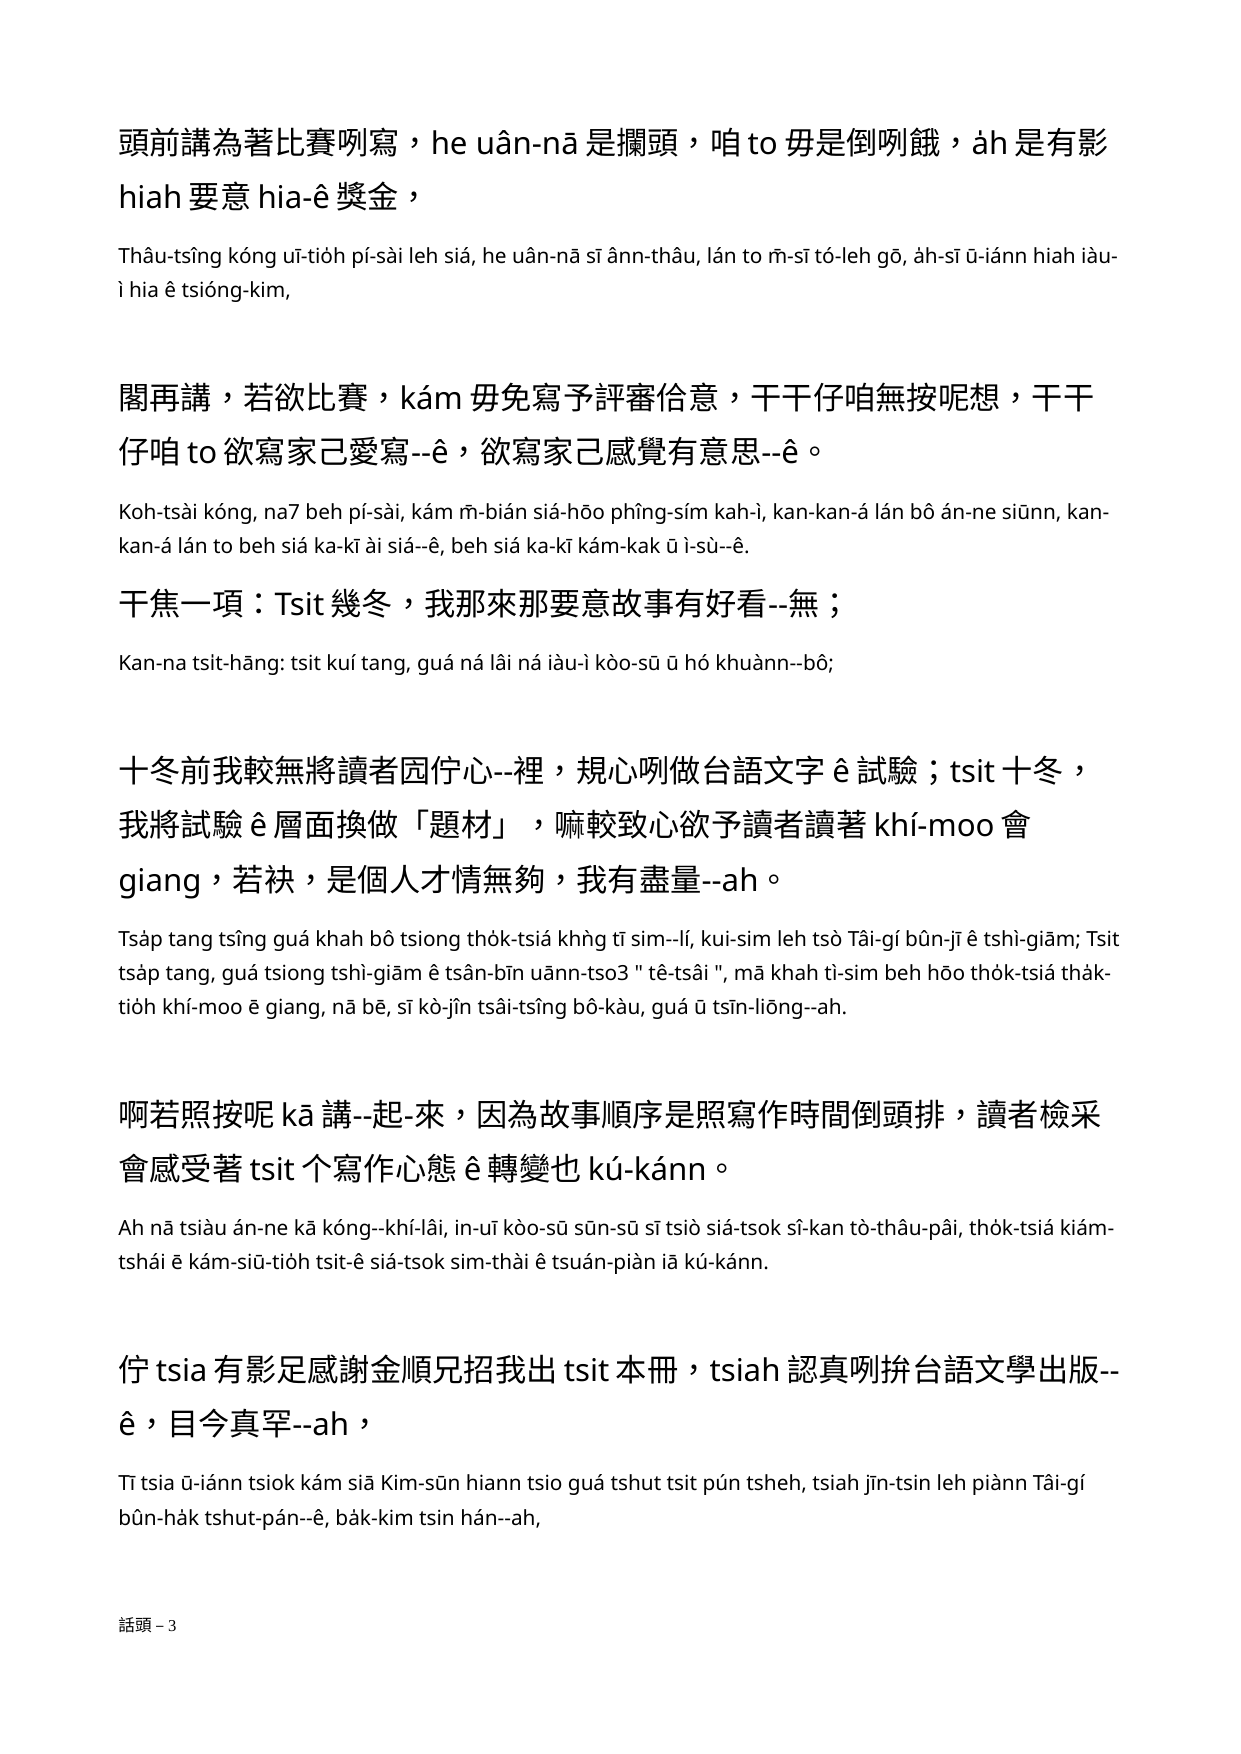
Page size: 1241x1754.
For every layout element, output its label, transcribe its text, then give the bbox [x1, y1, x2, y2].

text Tī tsia ū-iánn tsiok kám siā Kim-sūn hiann tsio guá tshut tsit pún tsheh, tsiah jīn-tsin leh piànn Tâi-gí bûn-ha̍k tshut-pán--ê, ba̍k-kim tsin hán--ah, [118, 1468, 1122, 1531]
text Ah nā tsiàu án-ne kā kóng--khí-lâi, in-uī kòo-sū sūn-sū sī tsiò siá-tsok sî-kan tò-thâu-pâi, tho̍k-tsiá kiám-tshái ē kám-siū-tio̍h tsit-ê siá-tsok sim-thài ê tsuán-piàn iā kú-kánn. [118, 1213, 1122, 1276]
text Tsa̍p tang tsîng guá khah bô tsiong tho̍k-tsiá khǹg tī sim--lí, kui-sim leh tsò Tâi-gí bûn-jī ê tshì-giām; Tsit tsa̍p tang, guá tsiong tshì-giām ê tsân-bīn uānn-tso3 " tê-tsâi ", mā khah tì-sim beh hōo tho̍k-tsiá tha̍k-tio̍h khí-moo ē giang, nā bē, sī kò-jîn tsâi-tsîng bô-kàu, guá ū tsīn-liōng--ah. [118, 924, 1122, 1021]
text Thâu-tsîng kóng uī-tio̍h pí-sài leh siá, he uân-nā sī ânn-thâu, lán to m̄-sī tó-leh gō, a̍h-sī ū-iánn hiah iàu-ì hia ê tsióng-kim, [118, 242, 1122, 304]
text 十冬前我較無將讀者囥佇心--裡，規心咧做台語文字ê試驗；tsit十冬，我將試驗ê層面換做「題材」，嘛較致心欲予讀者讀著khí-moo會giang，若袂，是個人才情無夠，我有盡量--ah。 [118, 746, 1122, 900]
text Koh-tsài kóng, na7 beh pí-sài, kám m̄-bián siá-hōo phîng-sím kah-ì, kan-kan-á lán bô án-ne siūnn, kan-kan-á lán to beh siá ka-kī ài siá--ê, beh siá ka-kī kám-kak ū ì-sù--ê. [118, 497, 1122, 559]
text 閣再講，若欲比賽，kám毋免寫予評審佮意，干干仔咱無按呢想，干干仔咱to欲寫家己愛寫--ê，欲寫家己感覺有意思--ê。 [118, 373, 1122, 473]
text 佇tsia有影足感謝金順兄招我出tsit本冊，tsiah認真咧拚台語文學出版--ê，目今真罕--ah， [118, 1345, 1122, 1445]
text 干焦一項：Tsit幾冬，我那來那要意故事有好看--無； [118, 579, 1122, 625]
text 頭前講為著比賽咧寫，he uân-nā是攔頭，咱to毋是倒咧餓，a̍h是有影hiah要意hia-ê獎金， [118, 118, 1122, 218]
text Kan-na tsi̍t-hāng: tsit kuí tang, guá ná lâi ná iàu-ì kòo-sū ū hó khuànn--bô; [118, 648, 1122, 677]
text 啊若照按呢kā講--起-來，因為故事順序是照寫作時間倒頭排，讀者檢采會感受著tsit个寫作心態ê轉變也kú-kánn。 [118, 1090, 1122, 1190]
